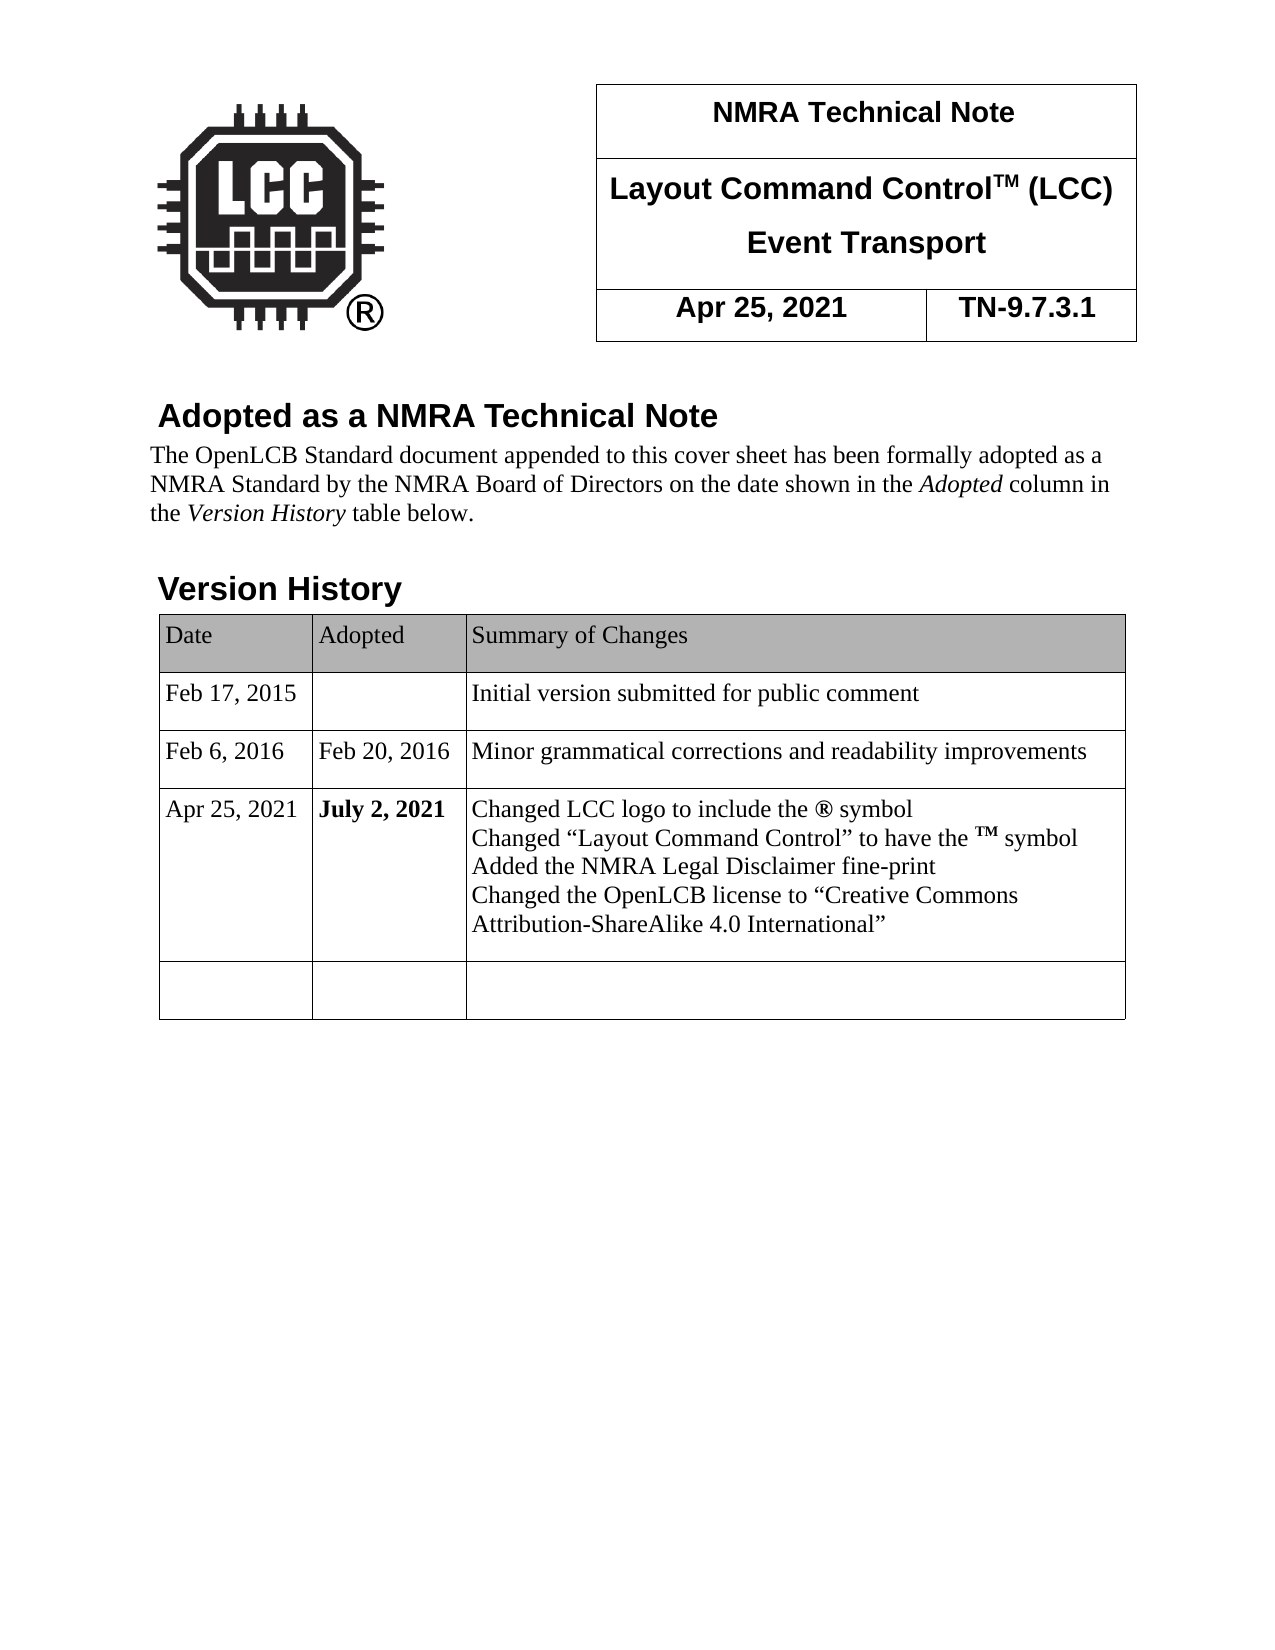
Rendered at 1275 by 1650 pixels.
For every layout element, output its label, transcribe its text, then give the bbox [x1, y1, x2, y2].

table_cell Feb 6, 2016 [160, 731, 312, 788]
table_cell Apr 25, 2021 [160, 789, 312, 961]
table_cell [467, 962, 1125, 1019]
table_cell [313, 962, 466, 1019]
subtitle Adopted as a NMRA Technical Note [112, 396, 1125, 434]
table_cell [313, 673, 466, 730]
table_cell Feb 17, 2015 [160, 673, 312, 730]
table_cell Minor grammatical corrections and readability improvements [467, 731, 1125, 788]
subtitle Version History [112, 569, 1125, 608]
text The OpenLCB Standard document appended to this cover sheet has been formally adopted as a NMRA Standard by the NMRA Board of Directors on the date shown in the Adopted column in the Version History table below. [150, 440, 1125, 527]
table_cell Changed LCC logo to include the ® symbol Changed “Layout Command Control” to have the TM symbol Added the NMRA Legal Disclaimer fine-print Changed the OpenLCB license to “Creative Commons Attribution-ShareAlike 4.0 International” [467, 789, 1125, 961]
table_header Adopted [313, 615, 466, 672]
table_cell July 2, 2021 [313, 789, 466, 961]
table_cell [160, 962, 312, 1019]
picture [138, 85, 405, 347]
table_cell Feb 20, 2016 [313, 731, 466, 788]
table_header Date [160, 615, 312, 672]
table_header Summary of Changes [467, 615, 1125, 672]
table_cell Initial version submitted for public comment [467, 673, 1125, 730]
